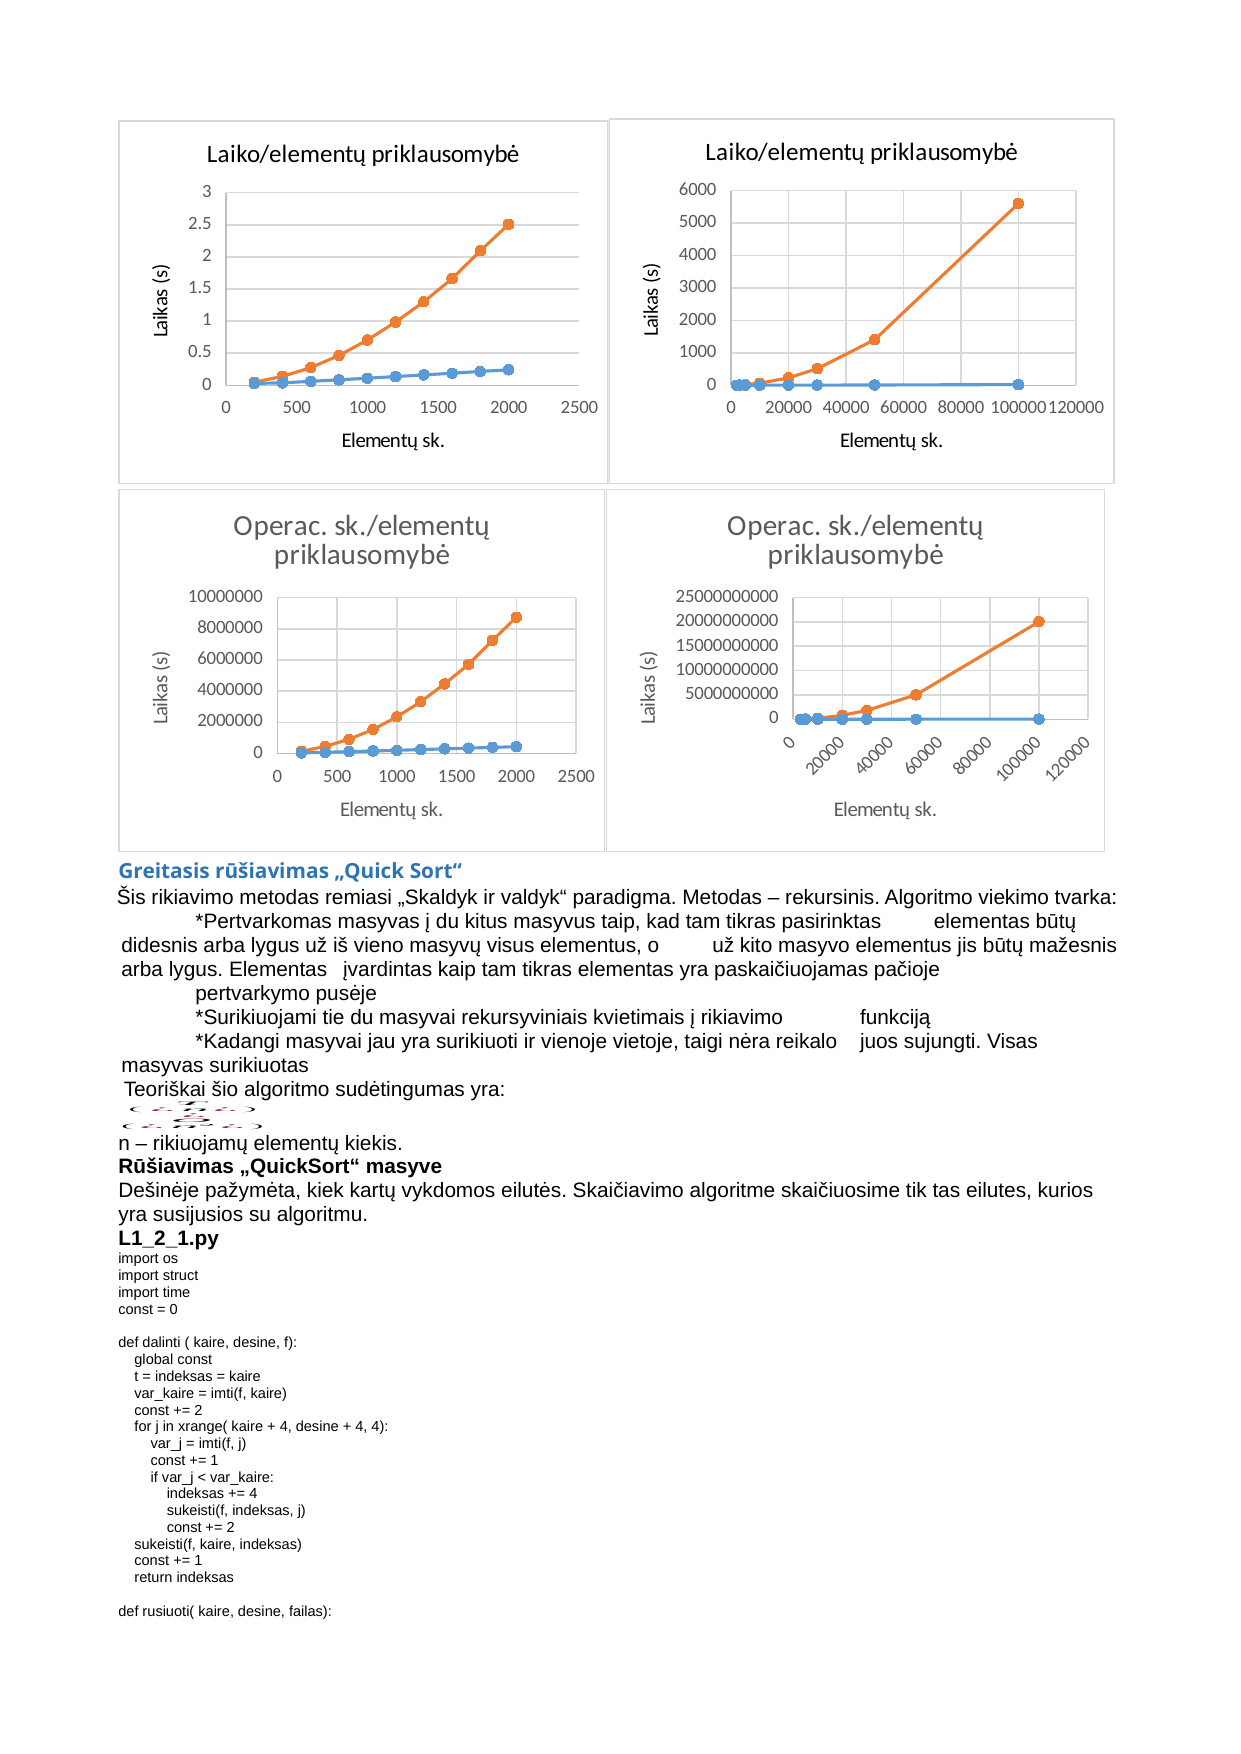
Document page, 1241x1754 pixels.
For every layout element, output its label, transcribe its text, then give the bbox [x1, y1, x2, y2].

text const += 2 [118, 1401, 1122, 1418]
text Rūšiavimas „QuickSort“ masyve [118, 1154, 1122, 1178]
text return indeksas [118, 1569, 1122, 1586]
text def dalinti ( kaire, desine, f): [118, 1334, 1122, 1351]
text var_j = imti(f, j) [118, 1435, 1122, 1451]
text import os [118, 1250, 1122, 1267]
text sukeisti(f, kaire, indeksas) [118, 1535, 1122, 1552]
text Šis rikiavimo metodas remiasi „Skaldyk ir valdyk“ paradigma. Metodas – rekursinis. Algoritmo viekimo tvarka: [117, 885, 1122, 909]
text const += 1 [118, 1552, 1122, 1569]
text var_kaire = imti(f, kaire) [118, 1384, 1122, 1401]
text indeksas += 4 [118, 1485, 1122, 1502]
text def rusiuoti( kaire, desine, failas): [118, 1602, 1122, 1619]
text sukeisti(f, indeksas, j) [118, 1502, 1122, 1518]
text import struct [118, 1267, 1122, 1284]
text t = indeksas = kaire [118, 1368, 1122, 1384]
text if var_j < var_kaire: [118, 1468, 1122, 1485]
text *Surikiuojami tie du masyvai rekursyviniais kvietimais į rikiavimo funkciją [117, 1005, 1122, 1029]
text L1_2_1.py [118, 1226, 1122, 1250]
text for j in xrange( kaire + 4, desine + 4, 4): [118, 1418, 1122, 1435]
text const += 2 [118, 1518, 1122, 1535]
text import time [118, 1284, 1122, 1301]
text n – rikiuojamų elementų kiekis. [118, 1130, 1122, 1154]
text const = 0 [118, 1301, 1122, 1317]
subtitle Greitasis rūšiavimas „Quick Sort“ [118, 857, 1122, 885]
text *Pertvarkomas masyvas į du kitus masyvus taip, kad tam tikras pasirinktas elementas būtų didesnis arba lygus už iš vieno masyvų visus elementus, o už kito masyvo elementus jis būtų mažesnis arba lygus. Elementas įvardintas kaip tam tikras elementas yra paskaičiuojamas pačioje pertvarkymo pusėje [117, 909, 1122, 1005]
text const += 1 [118, 1451, 1122, 1468]
text global const [118, 1351, 1122, 1368]
text Dešinėje pažymėta, kiek kartų vykdomos eilutės. Skaičiavimo algoritme skaičiuosime tik tas eilutes, kurios yra susijusios su algoritmu. [118, 1178, 1122, 1226]
text *Kadangi masyvai jau yra surikiuoti ir vienoje vietoje, taigi nėra reikalo juos sujungti. Visas masyvas surikiuotas [117, 1029, 1122, 1077]
text Teoriškai šio algoritmo sudėtingumas yra: [118, 1077, 1122, 1101]
